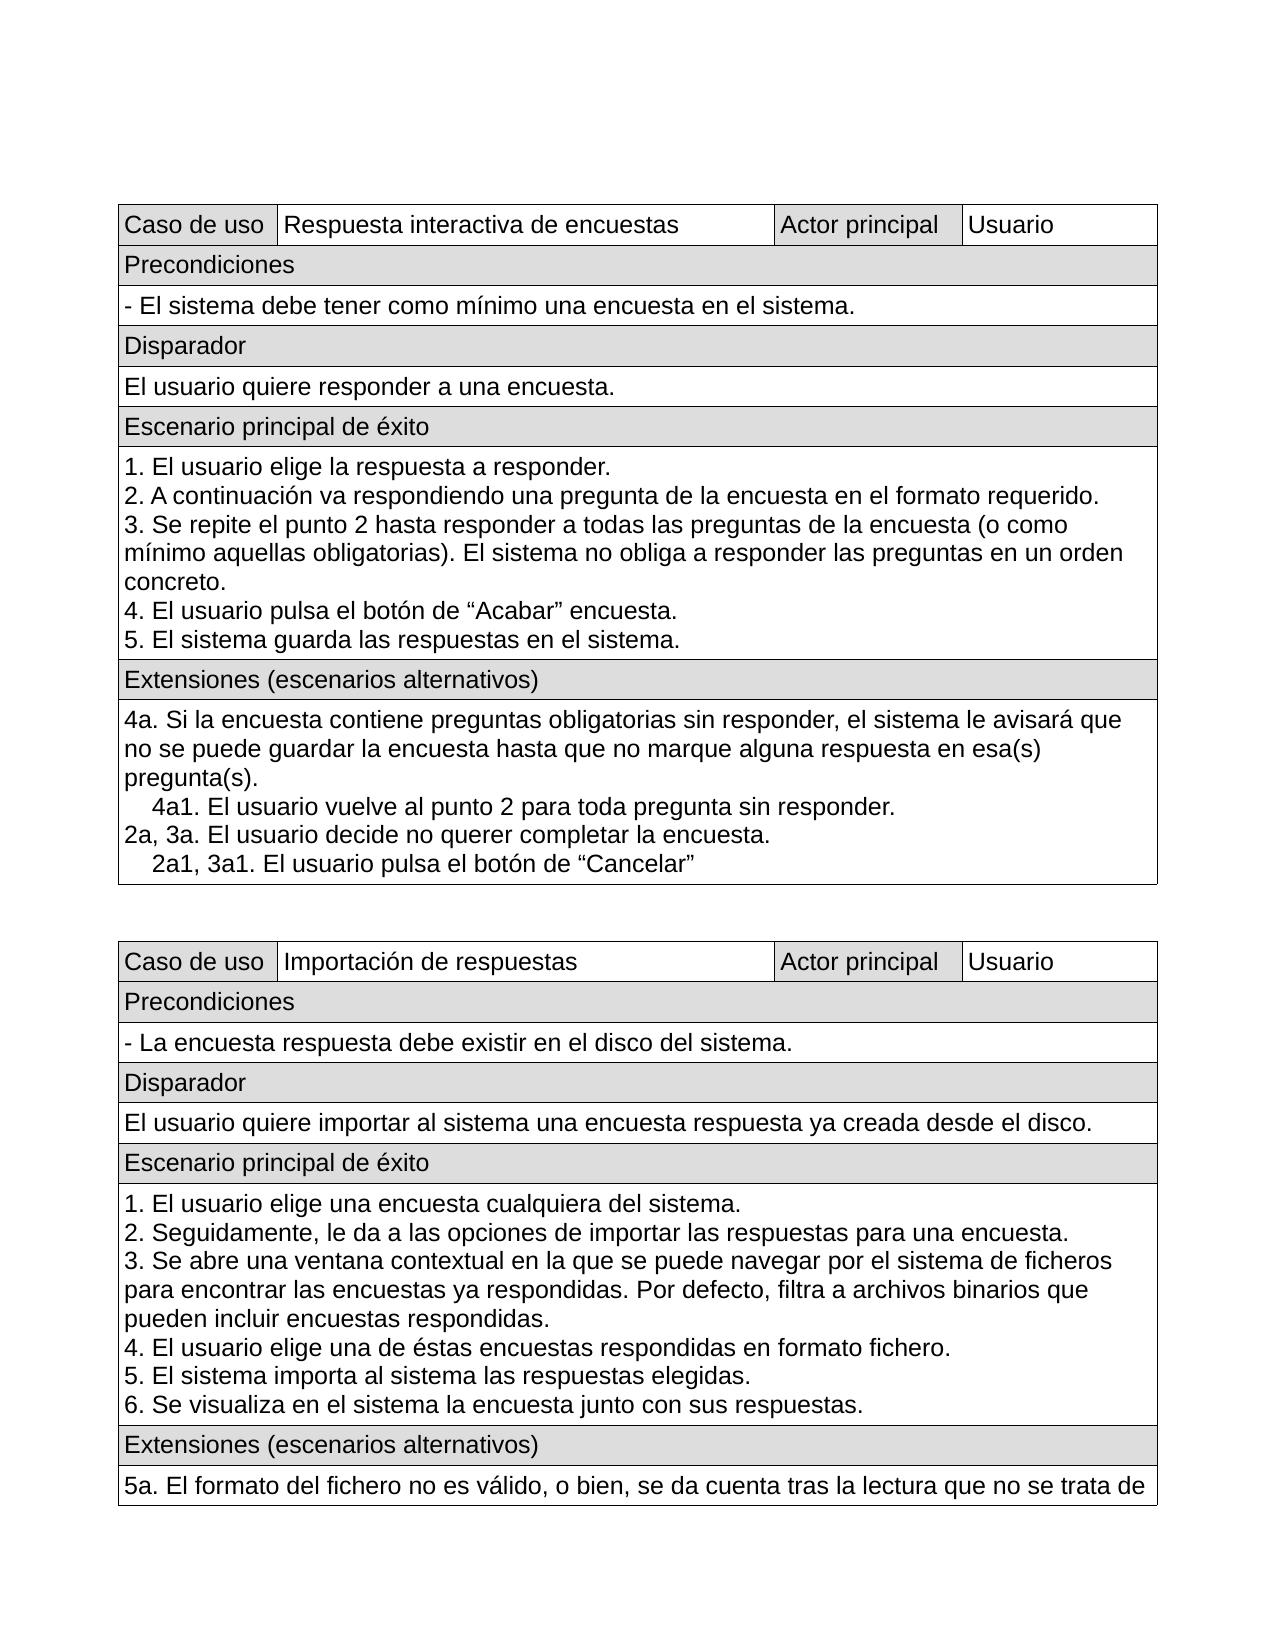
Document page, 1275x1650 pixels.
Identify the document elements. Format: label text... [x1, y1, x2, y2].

table_header Actor principal [775, 205, 962, 245]
table_header Importación de respuestas [278, 942, 774, 981]
table_header Usuario [963, 942, 1157, 981]
table_cell Disparador [119, 1063, 1157, 1102]
table_cell Escenario principal de éxito [119, 407, 1157, 446]
table_cell Precondiciones [119, 246, 1157, 285]
table_cell Escenario principal de éxito [119, 1144, 1157, 1183]
table_header Caso de uso [119, 942, 277, 981]
table_cell El usuario quiere importar al sistema una encuesta respuesta ya creada desde el disco. [119, 1103, 1157, 1143]
table_header Actor principal [775, 942, 962, 981]
table_header Respuesta interactiva de encuestas [278, 205, 774, 245]
table_cell 1. El usuario elige una encuesta cualquiera del sistema. 2. Seguidamente, le da a las opciones de importar las respuestas para una encuesta. 3. Se abre una ventana contextual en la que se puede navegar por el sistema de ficheros para encontrar las encuestas ya respondidas. Por defecto, filtra a archivos binarios que pueden incluir encuestas respondidas. 4. El usuario elige una de éstas encuestas respondidas en formato fichero. 5. El sistema importa al sistema las respuestas elegidas. 6. Se visualiza en el sistema la encuesta junto con sus respuestas. [119, 1184, 1157, 1424]
table_cell - La encuesta respuesta debe existir en el disco del sistema. [119, 1023, 1157, 1062]
table_header Caso de uso [119, 205, 277, 245]
table_cell Extensiones (escenarios alternativos) [119, 1426, 1157, 1465]
table_cell Precondiciones [119, 982, 1157, 1022]
table_cell Extensiones (escenarios alternativos) [119, 660, 1157, 699]
table_cell - El sistema debe tener como mínimo una encuesta en el sistema. [119, 286, 1157, 325]
table_cell 1. El usuario elige la respuesta a responder. 2. A continuación va respondiendo una pregunta de la encuesta en el formato requerido. 3. Se repite el punto 2 hasta responder a todas las preguntas de la encuesta (o como mínimo aquellas obligatorias). El sistema no obliga a responder las preguntas en un orden concreto. 4. El usuario pulsa el botón de “Acabar” encuesta. 5. El sistema guarda las respuestas en el sistema. [119, 447, 1157, 659]
table_header Usuario [963, 205, 1157, 245]
table_cell Disparador [119, 326, 1157, 366]
table_cell 4a. Si la encuesta contiene preguntas obligatorias sin responder, el sistema le avisará que no se puede guardar la encuesta hasta que no marque alguna respuesta en esa(s) pregunta(s). 4a1. El usuario vuelve al punto 2 para toda pregunta sin responder. 2a, 3a. El usuario decide no querer completar la encuesta. 2a1, 3a1. El usuario pulsa el botón de “Cancelar” [119, 700, 1157, 883]
table_cell El usuario quiere responder a una encuesta. [119, 367, 1157, 406]
table_cell 5a. El formato del fichero no es válido, o bien, se da cuenta tras la lectura que no se trata de [119, 1466, 1157, 1505]
